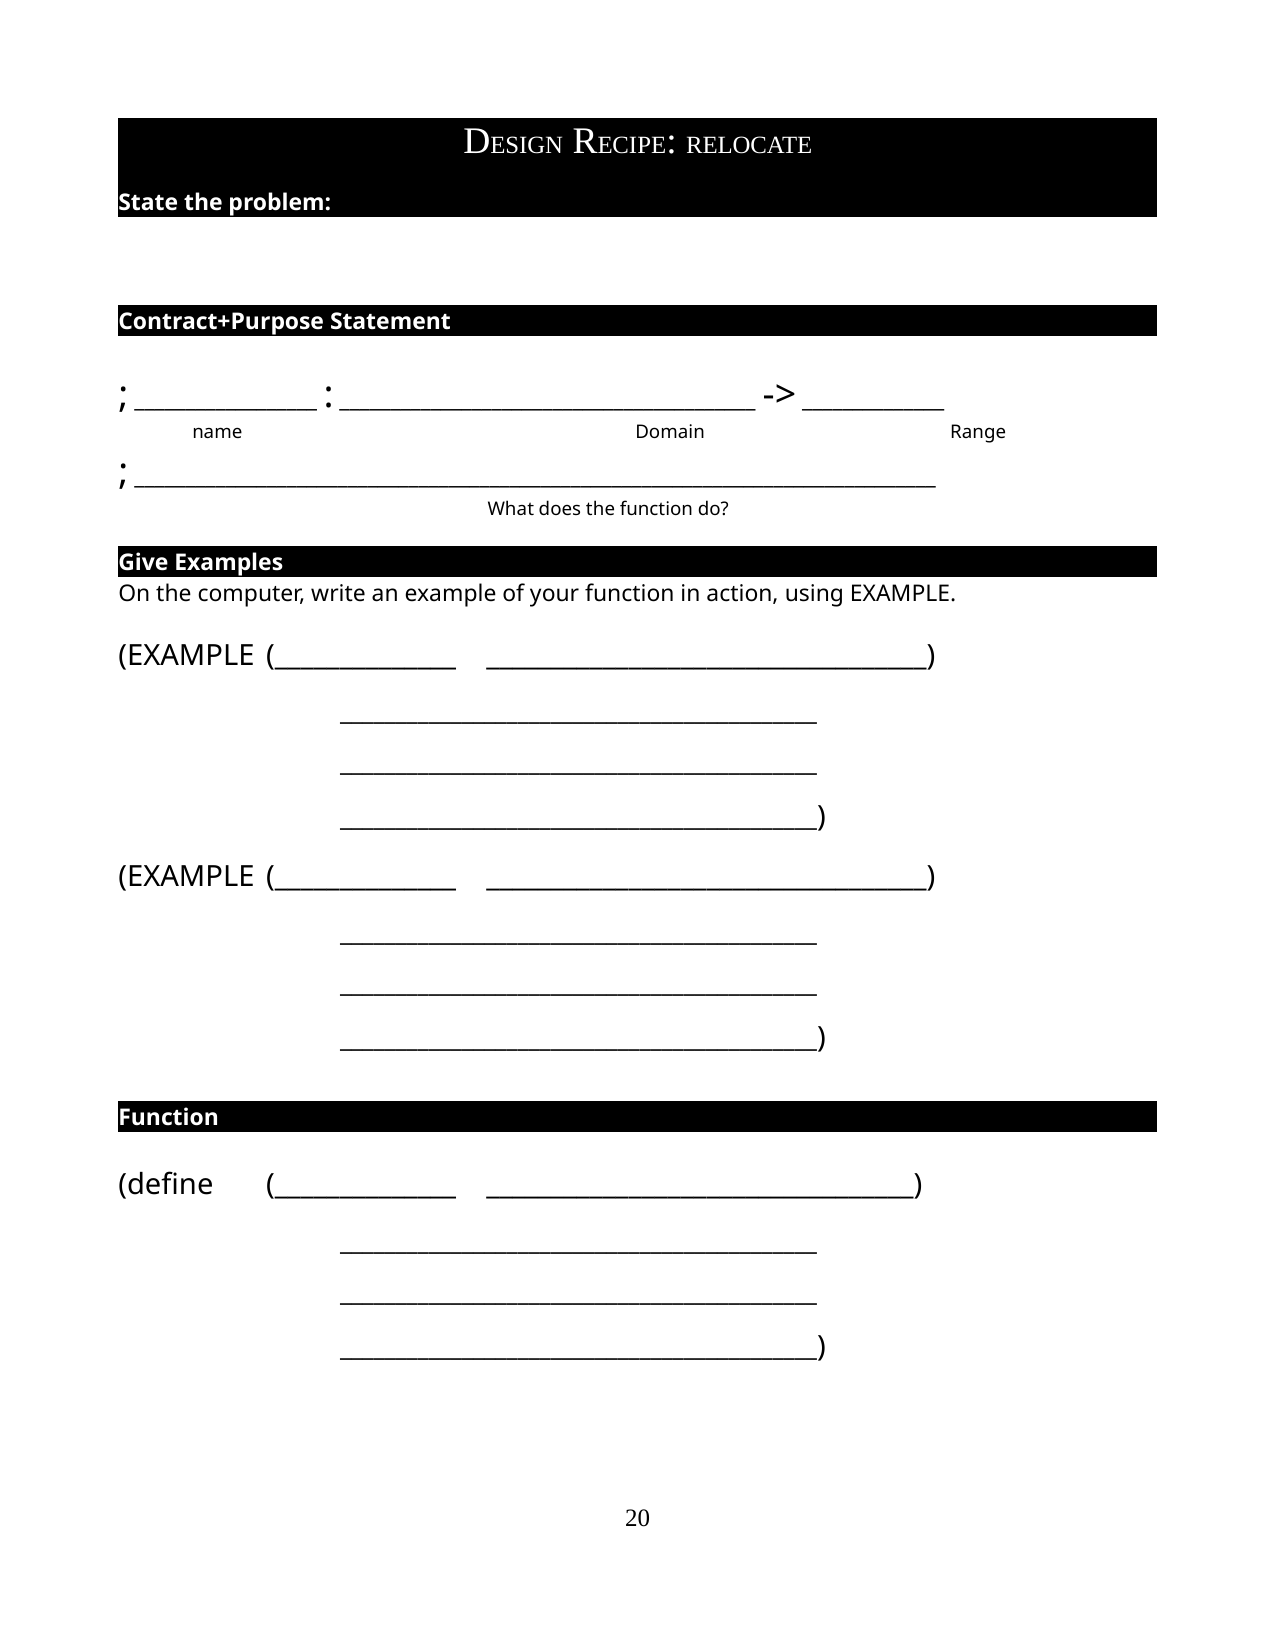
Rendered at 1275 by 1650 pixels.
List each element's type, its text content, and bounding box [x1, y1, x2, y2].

subtitle Function [118, 1101, 1157, 1132]
text ___________________________________________ [118, 914, 1157, 949]
text (define (______________ _________________________________) [118, 1164, 1157, 1203]
text (EXAMPLE (______________ __________________________________) [118, 855, 1157, 895]
subtitle Contract+Purpose Statement [118, 305, 1157, 336]
text On the computer, write an example of your function in action, using EXAMPLE. [118, 577, 1157, 608]
text ___________________________________________ [118, 1223, 1157, 1257]
text ___________________________________________ [118, 966, 1157, 1000]
text ___________________________________________ [118, 744, 1157, 779]
text What does the function do? [118, 495, 1157, 521]
text ; __________________ : _________________________________________ -> ______________ [118, 367, 1157, 418]
text ___________________________________________ [118, 693, 1157, 728]
text ___________________________________________) [118, 1017, 1157, 1056]
subtitle Give Examples [118, 546, 1157, 577]
text ___________________________________________ [118, 1274, 1157, 1308]
text (EXAMPLE (______________ __________________________________) [118, 634, 1157, 674]
subtitle Design Recipe: relocate [118, 118, 1157, 161]
text ___________________________________________) [118, 1325, 1157, 1365]
text ___________________________________________) [118, 796, 1157, 835]
subtitle State the problem: [118, 186, 1157, 217]
text name Domain Range [118, 418, 1157, 444]
text ; _______________________________________________________________________________ [118, 444, 1157, 495]
